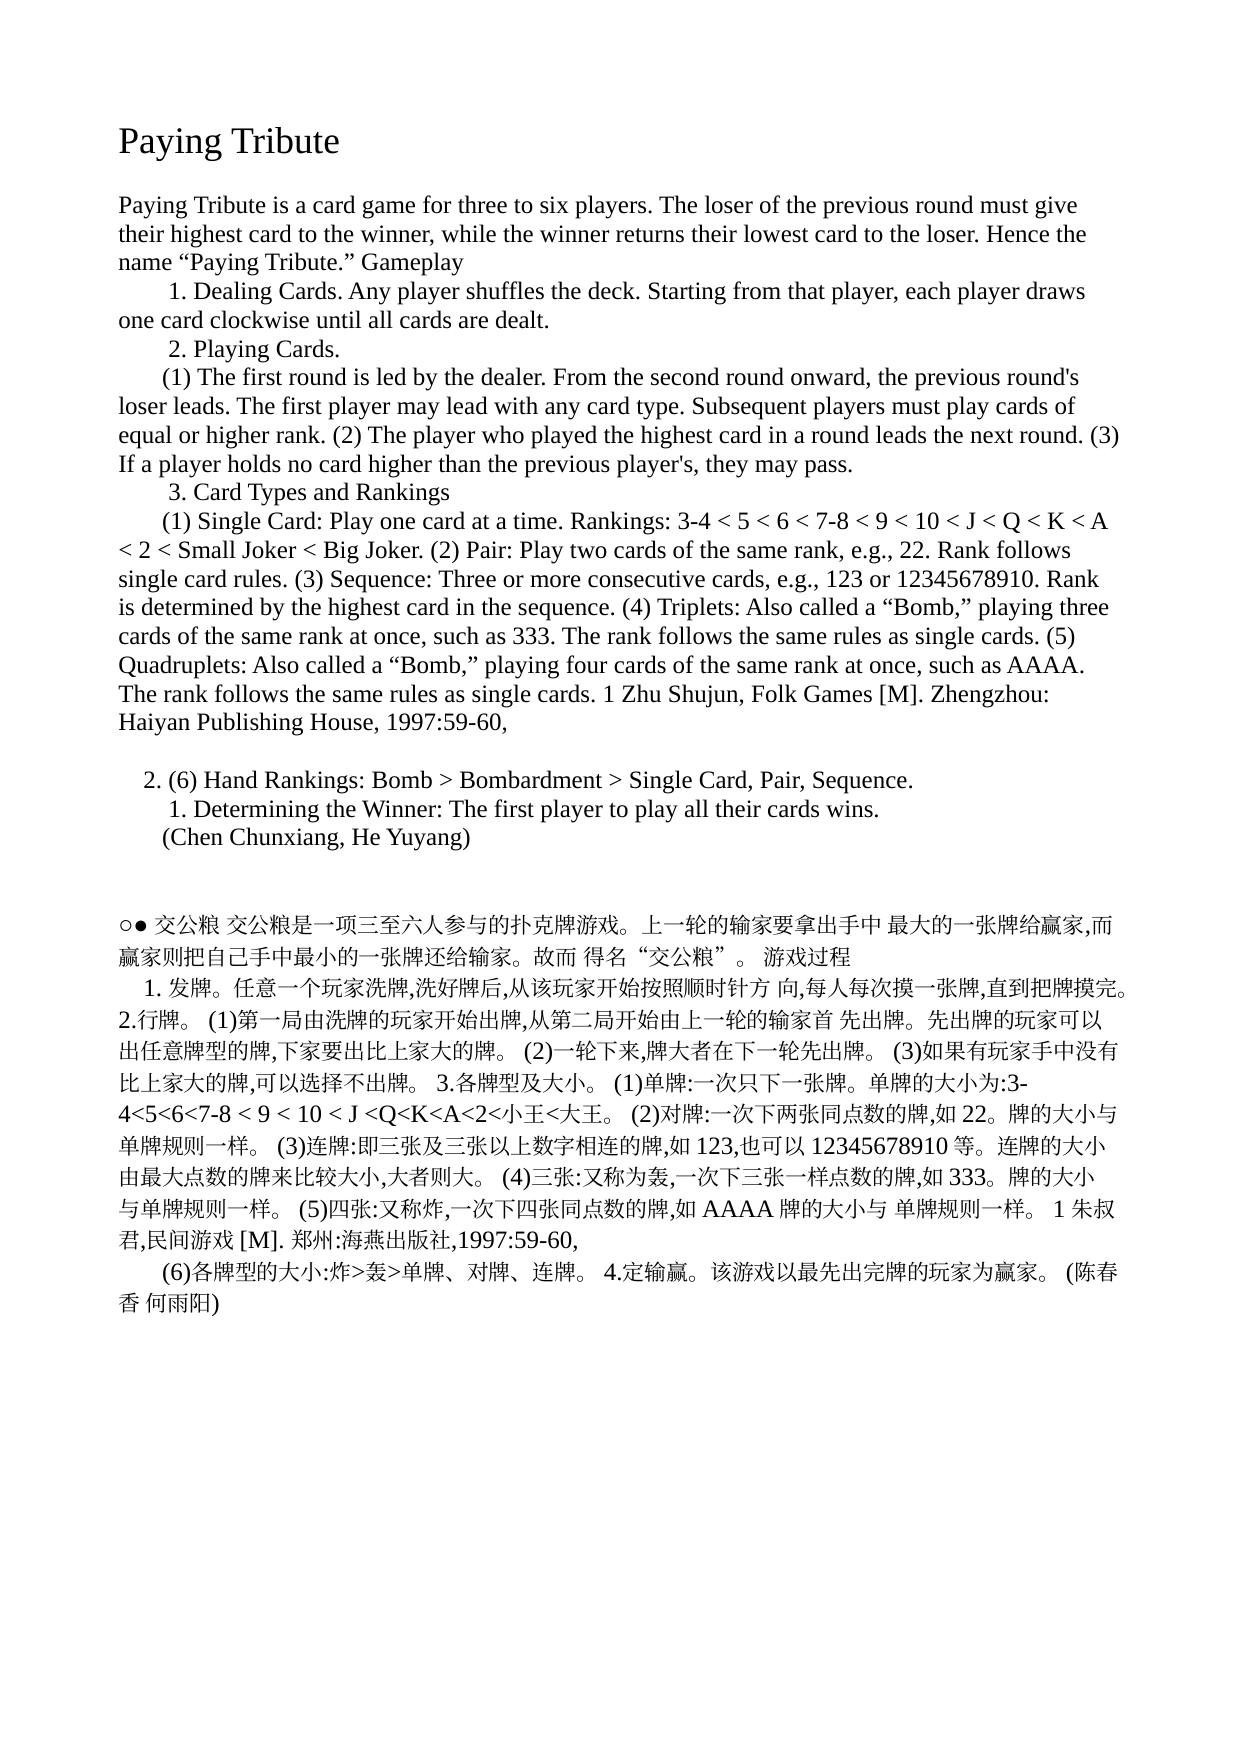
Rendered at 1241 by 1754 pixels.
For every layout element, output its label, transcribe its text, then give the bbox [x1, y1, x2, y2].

text 1. Dealing Cards. Any player shuffles the deck. Starting from that player, each player draws one card clockwise until all cards are dealt. [118, 276, 1122, 334]
text 1. 发牌。任意一个玩家洗牌,洗好牌后,从该玩家开始按照顺时针方 向,每人每次摸一张牌,直到把牌摸完。 [118, 972, 1122, 1003]
text 2.行牌。 (1)第一局由洗牌的玩家开始出牌,从第二局开始由上一轮的输家首 先出牌。先出牌的玩家可以出任意牌型的牌,下家要出比上家大的牌。 (2)一轮下来,牌大者在下一轮先出牌。 (3)如果有玩家手中没有比上家大的牌,可以选择不出牌。 3.各牌型及大小。 (1)单牌:一次只下一张牌。单牌的大小为:3-4<5<6<7-8 < 9 < 10 < J <Q<K<A<2<小王<大王。 (2)对牌:一次下两张同点数的牌,如22。牌的大小与单牌规则一样。 (3)连牌:即三张及三张以上数字相连的牌,如123,也可以 12345678910等。连牌的大小由最大点数的牌来比较大小,大者则大。 (4)三张:又称为轰,一次下三张一样点数的牌,如333。牌的大小 与单牌规则一样。 (5)四张:又称炸,一次下四张同点数的牌,如AAAA牌的大小与 单牌规则一样。 1 朱叔君,民间游戏 [M]. 郑州:海燕出版社,1997:59-60, [118, 1003, 1122, 1255]
text (6)各牌型的大小:炸>轰>单牌、对牌、连牌。 4.定输赢。该游戏以最先出完牌的玩家为赢家。 (陈春香 何雨阳) [118, 1255, 1122, 1318]
text Paying Tribute [118, 118, 1122, 161]
text 1. Determining the Winner: The first player to play all their cards wins. [118, 794, 1122, 822]
text (Chen Chunxiang, He Yuyang) [118, 822, 1122, 851]
text Paying Tribute is a card game for three to six players. The loser of the previous round must give their highest card to the winner, while the winner returns their lowest card to the loser. Hence the name “Paying Tribute.” Gameplay [118, 190, 1122, 276]
text 2. (6) Hand Rankings: Bomb > Bombardment > Single Card, Pair, Sequence. [118, 765, 1122, 794]
text 2. Playing Cards. [118, 334, 1122, 362]
text (1) Single Card: Play one card at a time. Rankings: 3-4 < 5 < 6 < 7-8 < 9 < 10 < J < Q < K < A < 2 < Small Joker < Big Joker. (2) Pair: Play two cards of the same rank, e.g., 22. Rank follows single card rules. (3) Sequence: Three or more consecutive cards, e.g., 123 or 12345678910. Rank is determined by the highest card in the sequence. (4) Triplets: Also called a “Bomb,” playing three cards of the same rank at once, such as 333. The rank follows the same rules as single cards. (5) Quadruplets: Also called a “Bomb,” playing four cards of the same rank at once, such as AAAA. The rank follows the same rules as single cards. 1 Zhu Shujun, Folk Games [M]. Zhengzhou: Haiyan Publishing House, 1997:59-60, [118, 506, 1122, 736]
text (1) The first round is led by the dealer. From the second round onward, the previous round's loser leads. The first player may lead with any card type. Subsequent players must play cards of equal or higher rank. (2) The player who played the highest card in a round leads the next round. (3) If a player holds no card higher than the previous player's, they may pass. [118, 362, 1122, 477]
text ○● 交公粮 交公粮是一项三至六人参与的扑克牌游戏。上一轮的输家要拿出手中 最大的一张牌给赢家,而赢家则把自己手中最小的一张牌还给输家。故而 得名“交公粮”。 游戏过程 [118, 909, 1122, 972]
text 3. Card Types and Rankings [118, 477, 1122, 506]
